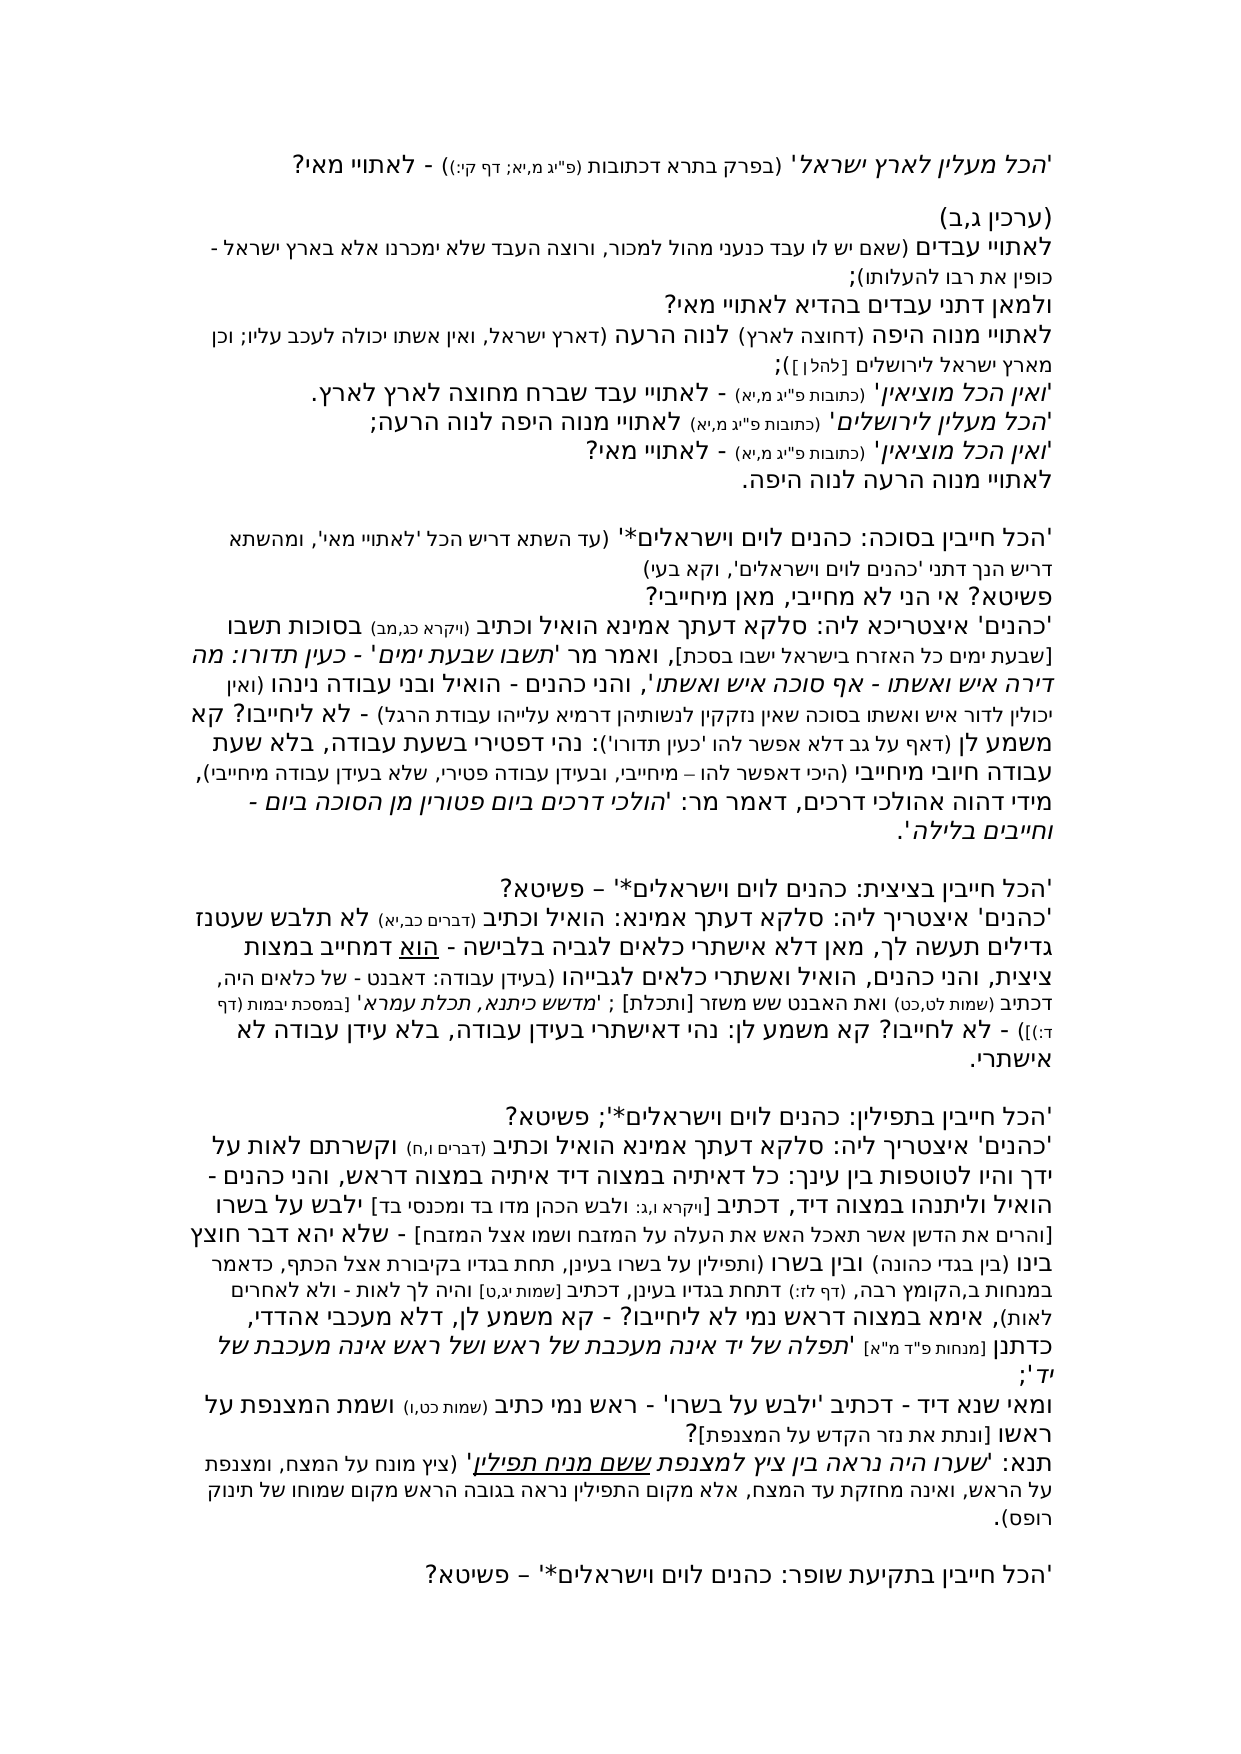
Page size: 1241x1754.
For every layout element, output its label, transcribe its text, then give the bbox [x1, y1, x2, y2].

text 'הכל חייבין בסוכה: כהנים לוים וישראלים*' (עד השתא דריש הכל 'לאתויי מאי', ומהשתא דריש הנך דתני 'כהנים לוים וישראלים', וקא בעי) [187, 524, 1053, 582]
text 'הכל חייבין בתקיעת שופר: כהנים לוים וישראלים*' – פשיטא? [187, 1560, 1053, 1589]
text פשיטא? אי הני לא מחייבי, מאן מיחייבי? [187, 582, 1053, 611]
text תנא: 'שערו היה נראה בין ציץ למצנפת ששם מניח תפילין' (ציץ מונח על המצח, ומצנפת על הראש, ואינה מחזקת עד המצח, אלא מקום התפילין נראה בגובה הראש מקום שמוחו של תינוק רופס). [187, 1448, 1053, 1531]
text 'ואין הכל מוציאין' (כתובות פ"יג מ,יא) - לאתויי עבד שברח מחוצה לארץ לארץ. [187, 378, 1053, 407]
text 'כהנים' איצטריך ליה: סלקא דעתך אמינא: הואיל וכתיב (דברים כב,יא) לא תלבש שעטנז גדילים תעשה לך, מאן דלא אישתרי כלאים לגביה בלבישה - הוא דמחייב במצות ציצית, והני כהנים, הואיל ואשתרי כלאים לגבייהו (בעידן עבודה: דאבנט - של כלאים היה, דכתיב (שמות לט,כט) ואת האבנט שש משזר [ותכלת] ; 'מדשש כיתנא, תכלת עמרא' [במסכת יבמות (דף ד:)]) - לא לחייבו? קא משמע לן: נהי דאישתרי בעידן עבודה, בלא עידן עבודה לא אישתרי. [187, 903, 1053, 1074]
text לאתויי מנוה היפה (דחוצה לארץ) לנוה הרעה (דארץ ישראל, ואין אשתו יכולה לעכב עליו; וכן מארץ ישראל לירושלים [להלן]); [187, 320, 1053, 378]
text 'הכל חייבין בתפילין: כהנים לוים וישראלים*'; פשיטא? [187, 1102, 1053, 1132]
text לאתויי מנוה הרעה לנוה היפה. [187, 466, 1053, 495]
text 'ואין הכל מוציאין' (כתובות פ"יג מ,יא) - לאתויי מאי? [187, 437, 1053, 466]
text 'כהנים' איצטריכא ליה: סלקא דעתך אמינא הואיל וכתיב (ויקרא כג,מב) בסוכות תשבו [שבעת ימים כל האזרח בישראל ישבו בסכת], ואמר מר 'תשבו שבעת ימים' - כעין תדורו: מה דירה איש ואשתו - אף סוכה איש ואשתו', והני כהנים - הואיל ובני עבודה נינהו (ואין יכולין לדור איש ואשתו בסוכה שאין נזקקין לנשותיהן דרמיא עלייהו עבודת הרגל) - לא ליחייבו? קא משמע לן (דאף על גב דלא אפשר להו 'כעין תדורו'): נהי דפטירי בשעת עבודה, בלא שעת עבודה חיובי מיחייבי (היכי דאפשר להו – מיחייבי, ובעידן עבודה פטירי, שלא בעידן עבודה מיחייבי), מידי דהוה אהולכי דרכים, דאמר מר: 'הולכי דרכים ביום פטורין מן הסוכה ביום - וחייבים בלילה'. [187, 611, 1053, 845]
text ולמאן דתני עבדים בהדיא לאתויי מאי? [187, 291, 1053, 320]
text ומאי שנא דיד - דכתיב 'ילבש על בשרו' - ראש נמי כתיב (שמות כט,ו) ושמת המצנפת על ראשו [ונתת את נזר הקדש על המצנפת]? [187, 1390, 1053, 1448]
text 'הכל מעלין לירושלים' (כתובות פ"יג מ,יא) לאתויי מנוה היפה לנוה הרעה; [187, 407, 1053, 437]
text לאתויי עבדים (שאם יש לו עבד כנעני מהול למכור, ורוצה העבד שלא ימכרנו אלא בארץ ישראל - כופין את רבו להעלותו); [187, 232, 1053, 291]
text 'הכל חייבין בציצית: כהנים לוים וישראלים*' – פשיטא? [187, 874, 1053, 903]
text 'כהנים' איצטריך ליה: סלקא דעתך אמינא הואיל וכתיב (דברים ו,ח) וקשרתם לאות על ידך והיו לטוטפות בין עינך: כל דאיתיה במצוה דיד איתיה במצוה דראש, והני כהנים - הואיל וליתנהו במצוה דיד, דכתיב [ויקרא ו,ג: ולבש הכהן מדו בד ומכנסי בד] ילבש על בשרו [והרים את הדשן אשר תאכל האש את העלה על המזבח ושמו אצל המזבח] - שלא יהא דבר חוצץ בינו (בין בגדי כהונה) ובין בשרו (ותפילין על בשרו בעינן, תחת בגדיו בקיבורת אצל הכתף, כדאמר במנחות ב,הקומץ רבה, (דף לז:) דתחת בגדיו בעינן, דכתיב [שמות יג,ט] והיה לך לאות - ולא לאחרים לאות), אימא במצוה דראש נמי לא ליחייבו? - קא משמע לן, דלא מעכבי אהדדי, כדתנן [מנחות פ"ד מ"א] 'תפלה של יד אינה מעכבת של ראש ושל ראש אינה מעכבת של יד'; [187, 1132, 1053, 1390]
text 'הכל מעלין לארץ ישראל' (בפרק בתרא דכתובות (פ"יג מ,יא; דף קי:)) - לאתויי מאי? [187, 150, 1053, 179]
text (ערכין ג,ב) [187, 203, 1053, 232]
